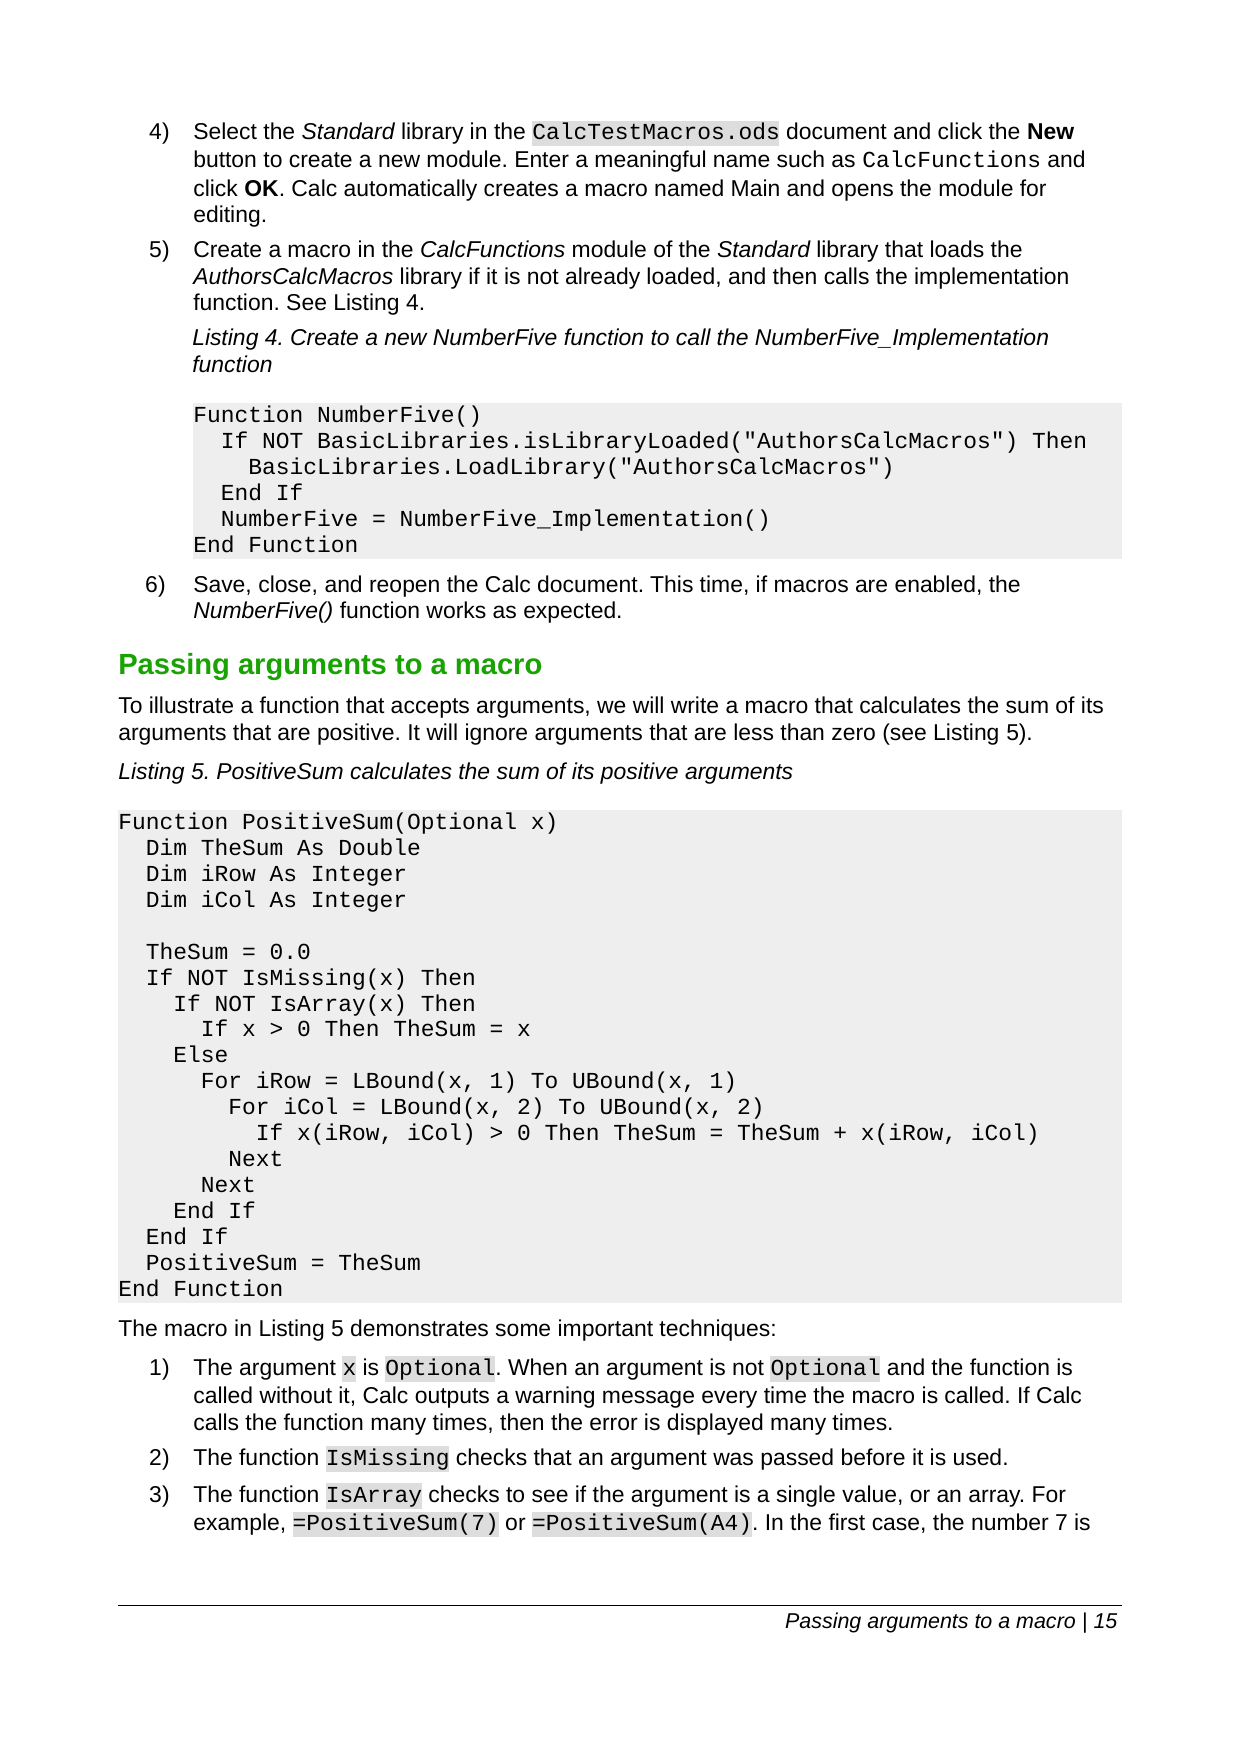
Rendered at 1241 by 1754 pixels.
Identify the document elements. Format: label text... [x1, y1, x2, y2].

text Listing 5. PositiveSum calculates the sum of its positive arguments [118, 758, 1122, 784]
text To illustrate a function that accepts arguments, we will write a macro that calculates the sum of its arguments that are positive. It will ignore arguments that are less than zero (see Listing 5). [118, 692, 1122, 745]
text Function NumberFive() If NOT BasicLibraries.isLibraryLoaded("AuthorsCalcMacros") Then BasicLibraries.LoadLibrary("AuthorsCalcMacros") End If NumberFive = NumberFive_Implementation() End Function [193, 403, 1122, 559]
list The argument x is Optional. When an argument is not Optional and the function is called without it, Calc outputs a warning message every time the macro is called. If Calc calls the function many times, then the error is displayed many times. [169, 1354, 1122, 1435]
list Save, close, and reopen the Calc document. This time, if macros are enabled, the NumberFive() function works as expected. [165, 571, 1122, 623]
text Function PositiveSum(Optional x) Dim TheSum As Double Dim iRow As Integer Dim iCol As Integer TheSum = 0.0 If NOT IsMissing(x) Then If NOT IsArray(x) Then If x > 0 Then TheSum = x Else For iRow = LBound(x, 1) To UBound(x, 1) For iCol = LBound(x, 2) To UBound(x, 2) If x(iRow, iCol) > 0 Then TheSum = TheSum + x(iRow, iCol) Next Next End If End If PositiveSum = TheSum End Function [118, 810, 1122, 1303]
list The function IsMissing checks that an argument was passed before it is used. [169, 1444, 1122, 1472]
list Create a macro in the CalcFunctions module of the Standard library that loads the AuthorsCalcMacros library if it is not already loaded, and then calls the implementation function. See Listing 4. [169, 236, 1122, 315]
list The function IsArray checks to see if the argument is a single value, or an array. For example, =PositiveSum(7) or =PositiveSum(A4). In the first case, the number 7 is [169, 1481, 1122, 1537]
subtitle Passing arguments to a macro [118, 647, 1122, 681]
list Select the Standard library in the CalcTestMacros.ods document and click the New button to create a new module. Enter a meaningful name such as CalcFunctions and click OK. Calc automatically creates a macro named Main and opens the module for editing. [169, 118, 1122, 227]
text Listing 4. Create a new NumberFive function to call the NumberFive_Implementation function [192, 324, 1122, 377]
list The macro in Listing 5 demonstrates some important techniques: [118, 1315, 1122, 1341]
